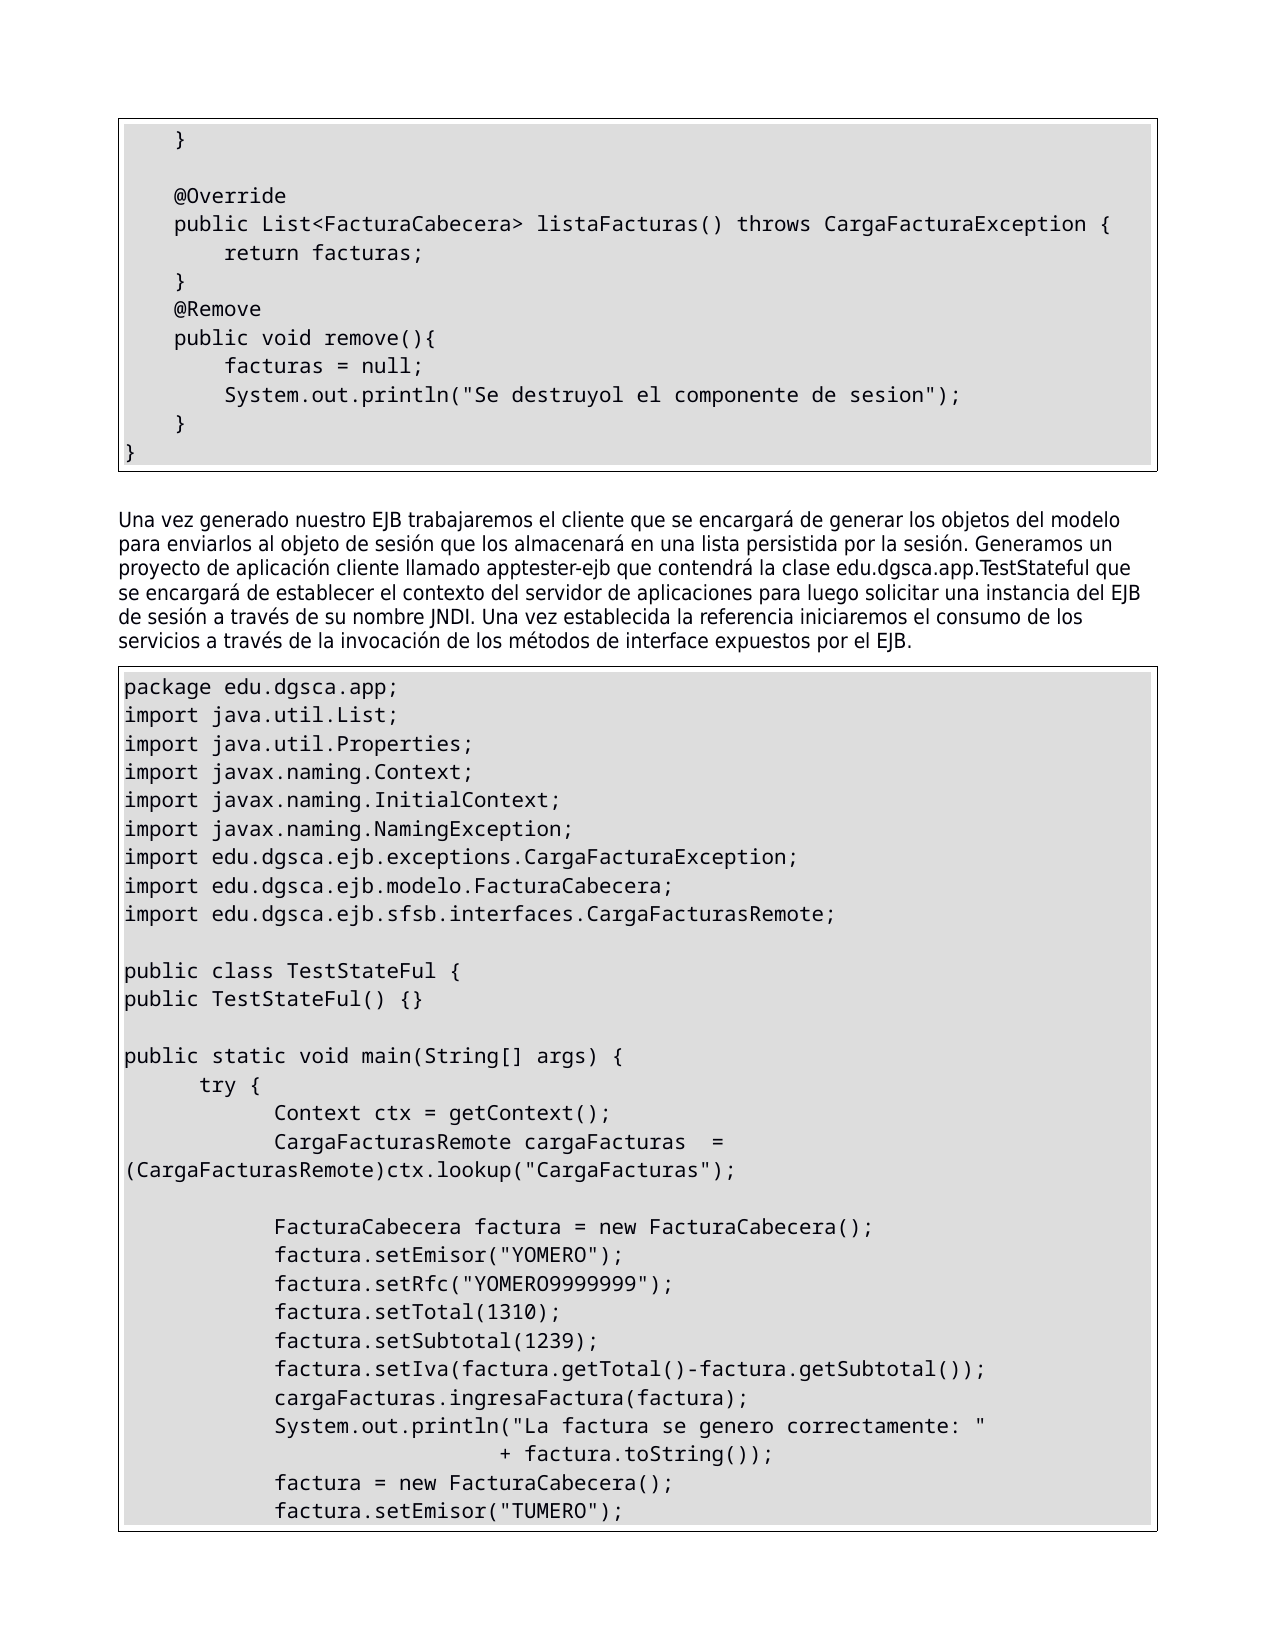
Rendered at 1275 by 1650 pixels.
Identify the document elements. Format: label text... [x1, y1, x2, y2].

text Una vez generado nuestro EJB trabajaremos el cliente que se encargará de generar los objetos del modelo para enviarlos al objeto de sesión que los almacenará en una lista persistida por la sesión. Generamos un proyecto de aplicación cliente llamado apptester-ejb que contendrá la clase edu.dgsca.app.TestStateful que se encargará de establecer el contexto del servidor de aplicaciones para luego solicitar una instancia del EJB de sesión a través de su nombre JNDI. Una vez establecida la referencia iniciaremos el consumo de los servicios a través de la invocación de los métodos de interface expuestos por el EJB. [118, 508, 1157, 653]
table_header package edu.dgsca.app; import java.util.List; import java.util.Properties; import javax.naming.Context; import javax.naming.InitialContext; import javax.naming.NamingException; import edu.dgsca.ejb.exceptions.CargaFacturaException; import edu.dgsca.ejb.modelo.FacturaCabecera; import edu.dgsca.ejb.sfsb.interfaces.CargaFacturasRemote; public class TestStateFul { public TestStateFul() {} public static void main(String[] args) { try { Context ctx = getContext(); CargaFacturasRemote cargaFacturas = (CargaFacturasRemote)ctx.lookup("CargaFacturas"); FacturaCabecera factura = new FacturaCabecera(); factura.setEmisor("YOMERO"); factura.setRfc("YOMERO9999999"); factura.setTotal(1310); factura.setSubtotal(1239); factura.setIva(factura.getTotal()-factura.getSubtotal()); cargaFacturas.ingresaFactura(factura); System.out.println("La factura se genero correctamente: " + factura.toString()); factura = new FacturaCabecera(); factura.setEmisor("TUMERO"); [119, 667, 1157, 1531]
table_header } @Override public List<FacturaCabecera> listaFacturas() throws CargaFacturaException { return facturas; } @Remove public void remove(){ facturas = null; System.out.println("Se destruyol el componente de sesion"); } } [119, 119, 1157, 471]
